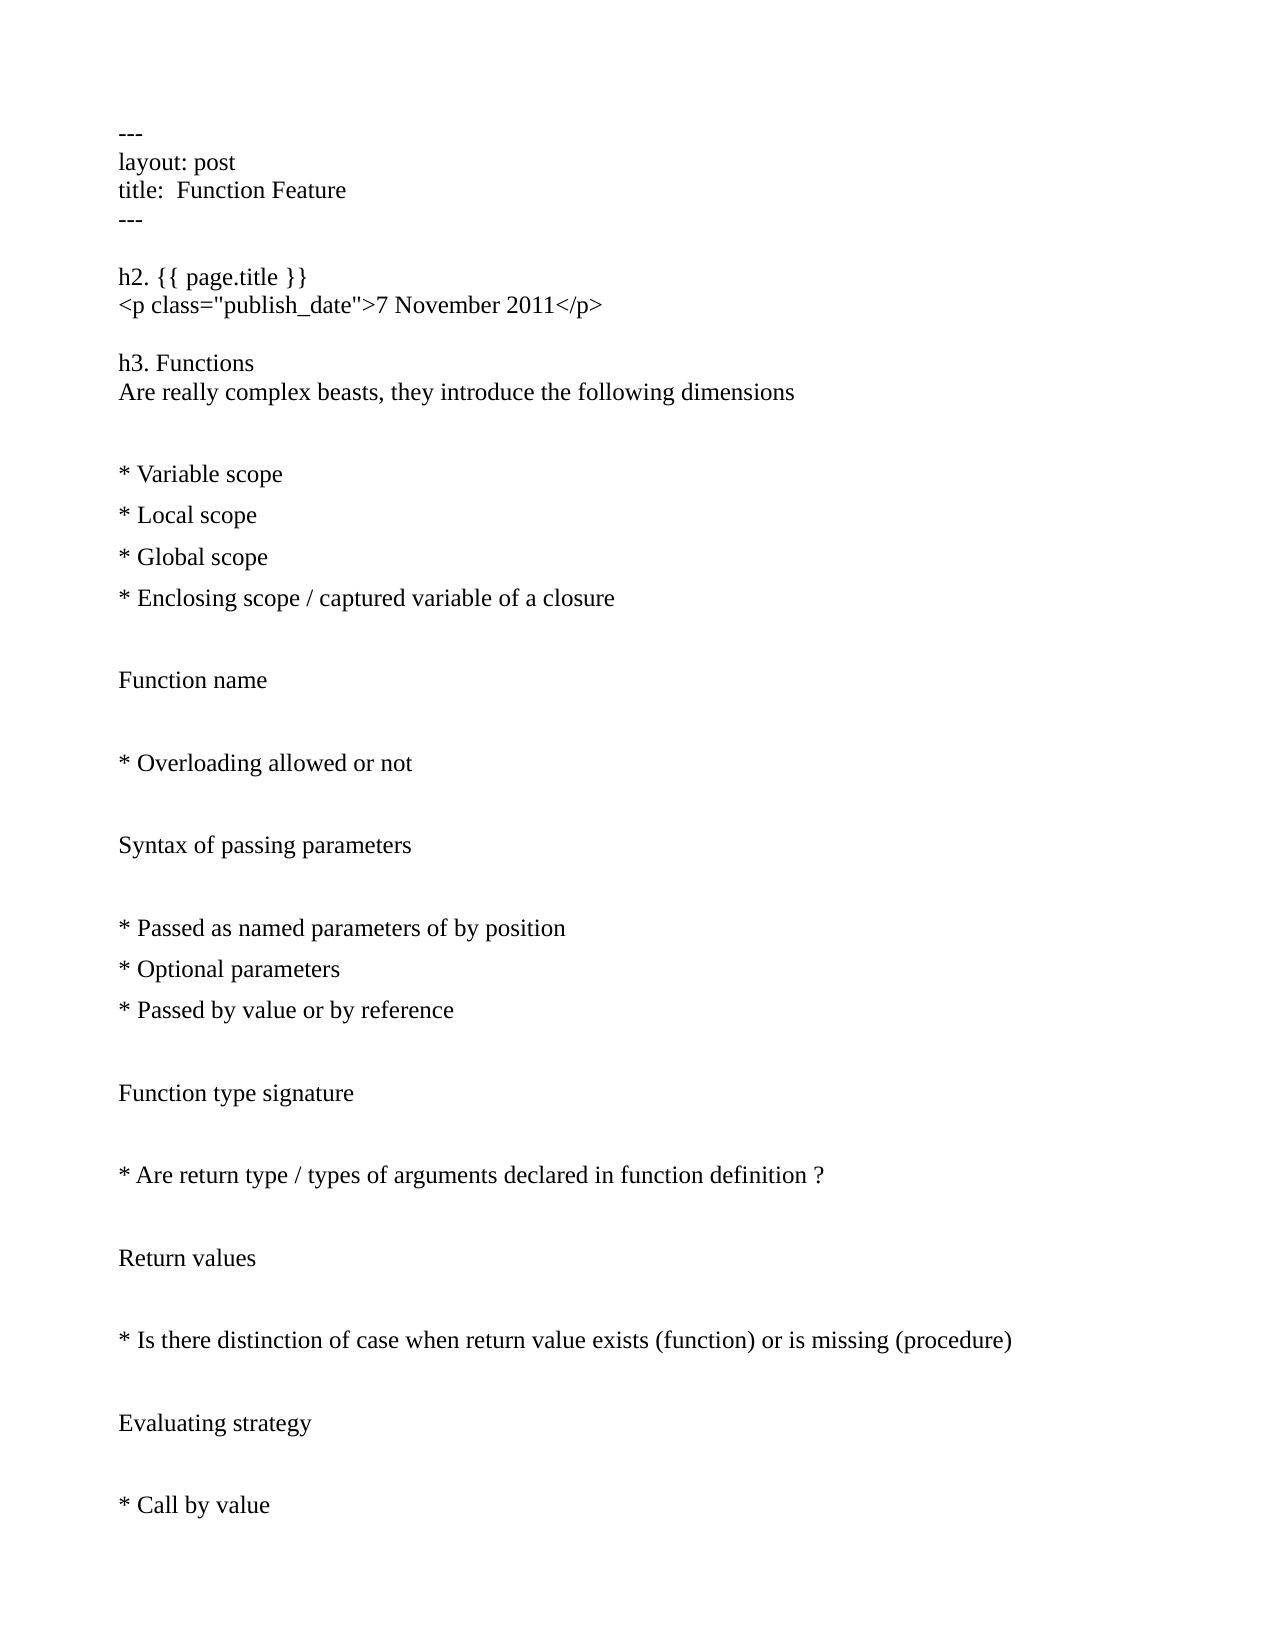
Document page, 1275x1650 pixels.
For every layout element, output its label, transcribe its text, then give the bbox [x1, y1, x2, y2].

text Return values [118, 1243, 1157, 1272]
text Are really complex beasts, they introduce the following dimensions [118, 377, 1157, 406]
text * Passed as named parameters of by position [118, 913, 1157, 942]
text Function type signature [118, 1078, 1157, 1107]
text * Enclosing scope / captured variable of a closure [118, 583, 1157, 612]
text Evaluating strategy [118, 1408, 1157, 1437]
text * Passed by value or by reference [118, 996, 1157, 1024]
text --- [118, 118, 1157, 147]
text * Optional parameters [118, 954, 1157, 983]
text * Is there distinction of case when return value exists (function) or is missing (procedure) [118, 1326, 1157, 1354]
text * Local scope [118, 501, 1157, 529]
text * Global scope [118, 542, 1157, 571]
text * Call by value [118, 1491, 1157, 1519]
text --- [118, 204, 1157, 233]
text h2. {{ page.title }} [118, 262, 1157, 291]
text layout: post [118, 147, 1157, 176]
text <p class="publish_date">7 November 2011</p> [118, 291, 1157, 319]
text * Are return type / types of arguments declared in function definition ? [118, 1161, 1157, 1189]
text * Overloading allowed or not [118, 748, 1157, 777]
text h3. Functions [118, 348, 1157, 377]
text Syntax of passing parameters [118, 831, 1157, 859]
text Function name [118, 666, 1157, 694]
text title: Function Feature [118, 176, 1157, 204]
text * Variable scope [118, 459, 1157, 488]
